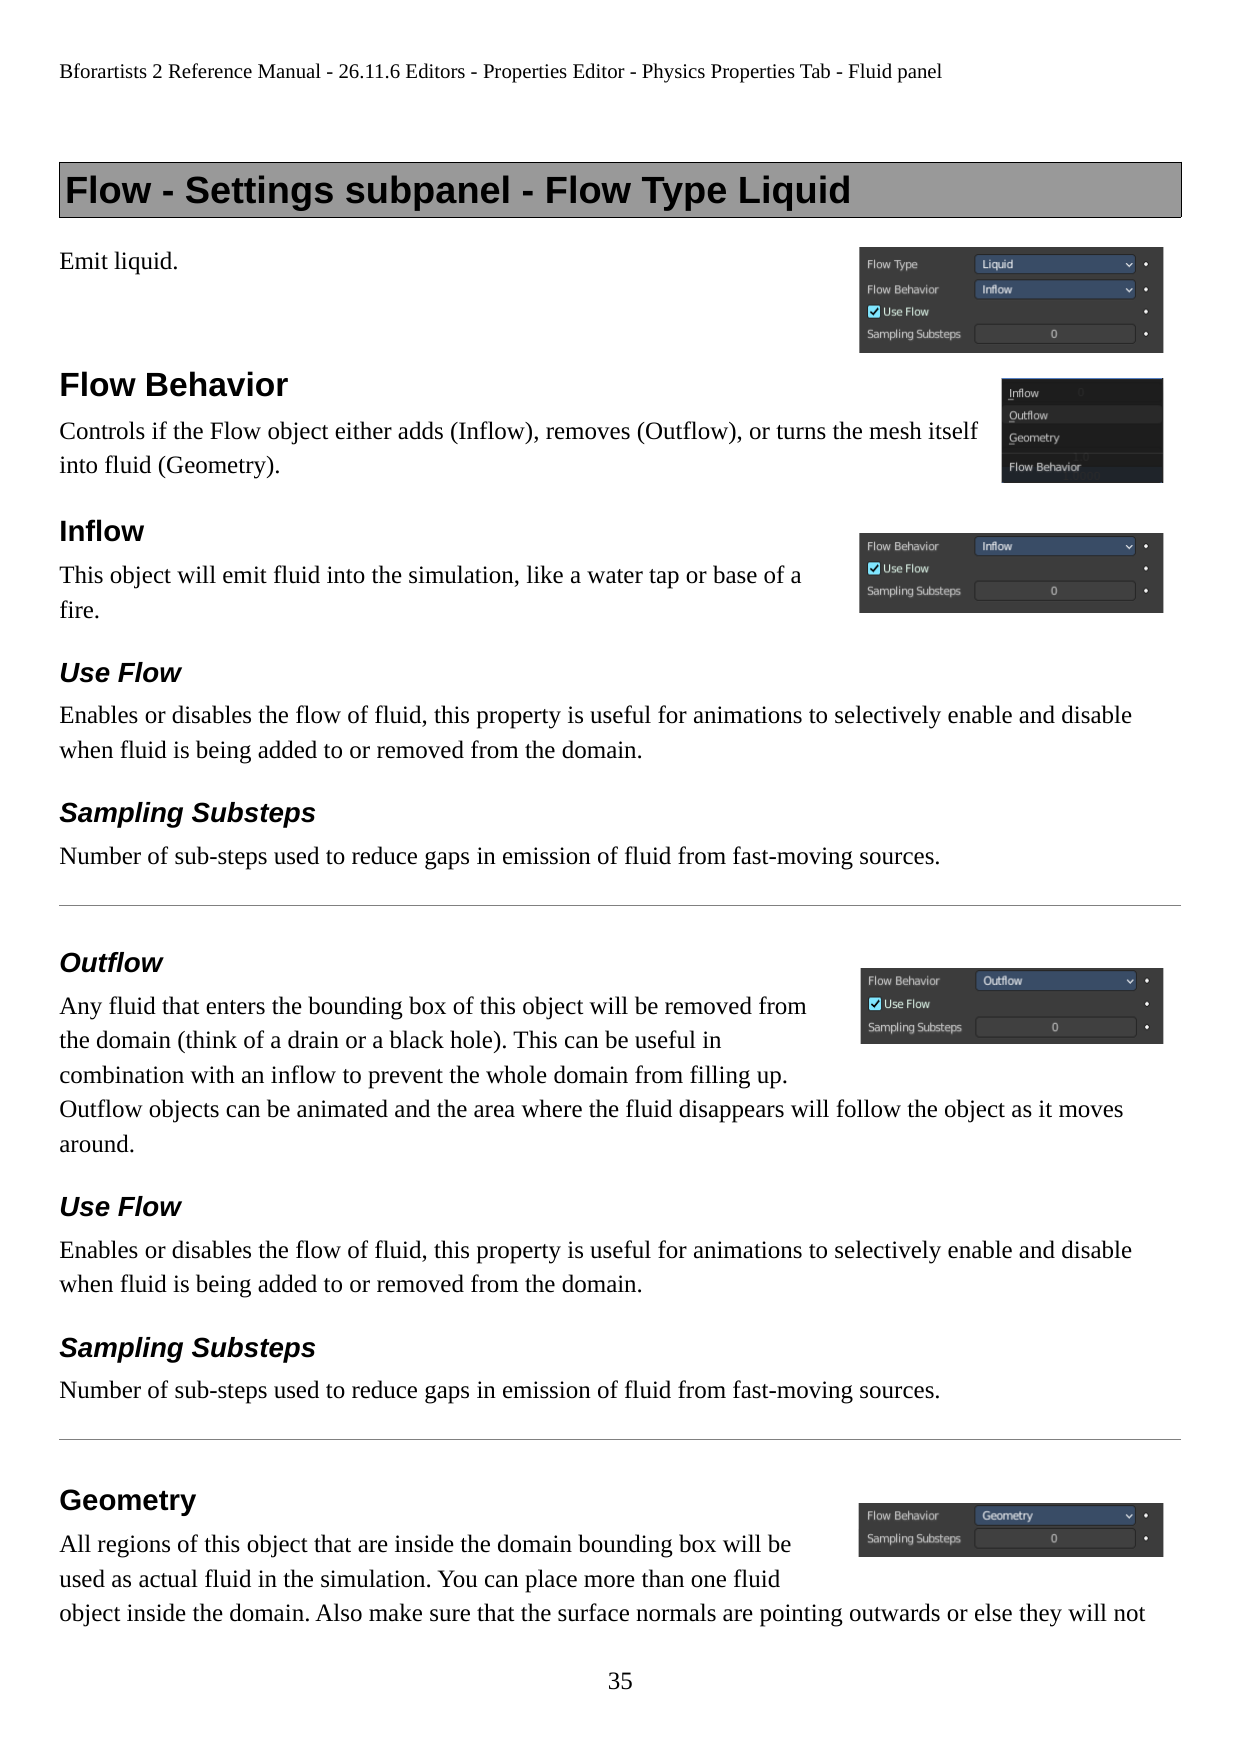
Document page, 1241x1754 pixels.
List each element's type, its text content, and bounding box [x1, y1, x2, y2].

subtitle Geometry [59, 1483, 1181, 1517]
subtitle Use Flow [59, 1191, 1181, 1222]
text Number of sub-steps used to reduce gaps in emission of fluid from fast-moving sources. [59, 1375, 1181, 1404]
subtitle Use Flow [59, 656, 1181, 688]
picture [858, 1503, 1164, 1557]
text Enables or disables the flow of fluid, this property is useful for animations to selectively enable and disable when fluid is being added to or removed from the domain. [59, 701, 1181, 764]
text Emit liquid. [59, 246, 1181, 274]
text Enables or disables the flow of fluid, this property is useful for animations to selectively enable and disable when fluid is being added to or removed from the domain. [59, 1235, 1181, 1298]
picture [859, 533, 1164, 613]
text Number of sub-steps used to reduce gaps in emission of fluid from fast-moving sources. [59, 841, 1181, 870]
text All regions of this object that are inside the domain bounding box will be used as actual fluid in the simulation. You can place more than one fluid object inside the domain. Also make sure that the surface normals are pointing outwards or else they will not [59, 1529, 1181, 1627]
picture [1001, 378, 1164, 483]
text Any fluid that enters the bounding box of this object will be removed from the domain (think of a drain or a black hole). This can be useful in combination with an inflow to prevent the whole domain from filling up. Outflow objects can be animated and the area where the fluid disappears will follow the object as it moves around. [59, 991, 1181, 1158]
text Controls if the Flow object either adds (Inflow), removes (Outflow), or turns the mesh itself into fluid (Geometry). [59, 416, 1001, 479]
subtitle Outflow [59, 947, 1181, 979]
text This object will emit fluid into the simulation, like a water tap or base of a fire. [59, 560, 1181, 623]
subtitle Sampling Substeps [59, 797, 1181, 828]
picture [859, 247, 1164, 353]
table_header Flow - Settings subpanel - Flow Type Liquid [60, 163, 1181, 217]
subtitle Flow Behavior [59, 365, 1181, 403]
picture [860, 968, 1164, 1044]
subtitle Inflow [59, 514, 1181, 548]
subtitle Sampling Substeps [59, 1331, 1181, 1363]
